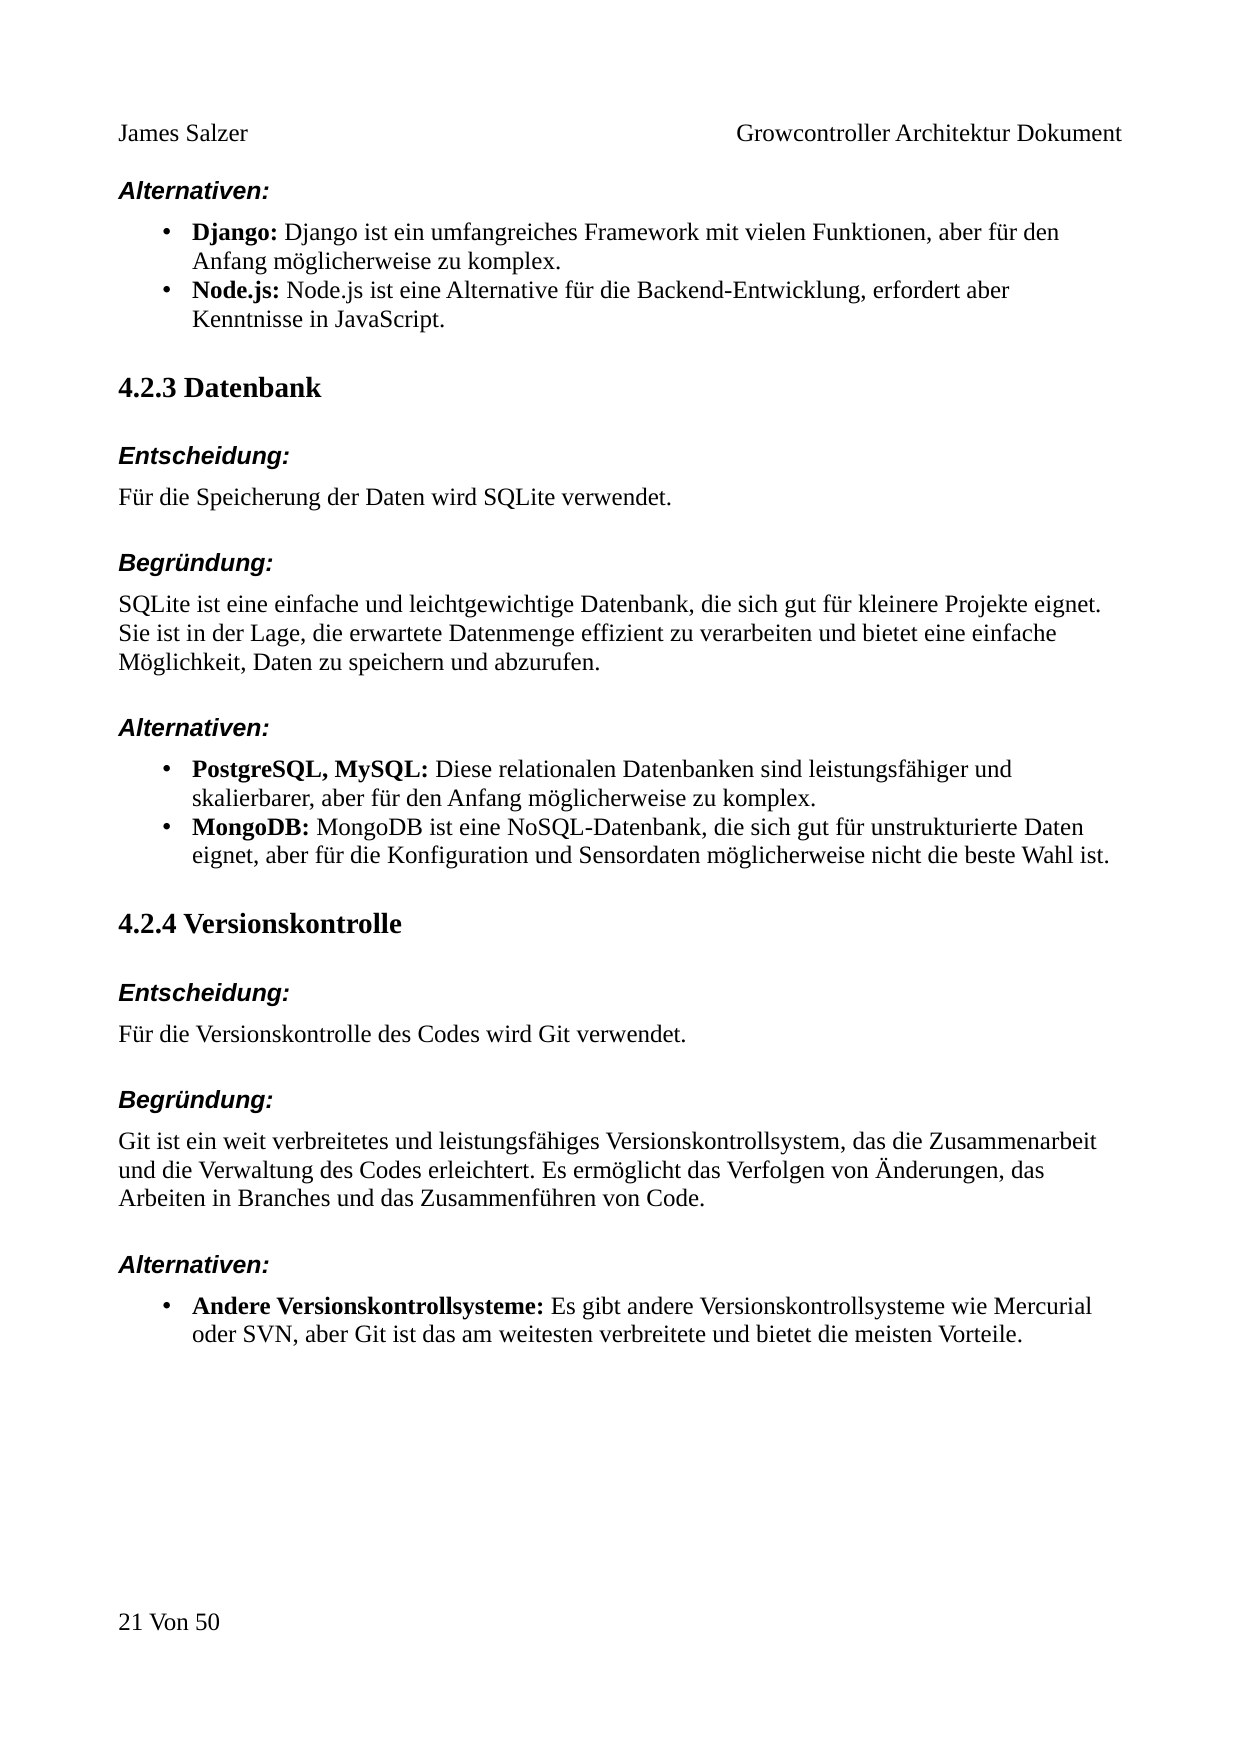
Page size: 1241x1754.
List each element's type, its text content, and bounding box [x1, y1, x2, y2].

subtitle Entscheidung: [118, 978, 1122, 1006]
subtitle Alternativen: [118, 713, 1122, 742]
list PostgreSQL, MySQL: Diese relationalen Datenbanken sind leistungsfähiger und skalierbarer, aber für den Anfang möglicherweise zu komplex. [162, 754, 1122, 812]
text Für die Speicherung der Daten wird SQLite verwendet. [118, 482, 1122, 511]
subtitle Alternativen: [118, 1250, 1122, 1278]
subtitle 4.2.3 Datenbank [118, 370, 1122, 403]
text SQLite ist eine einfache und leichtgewichtige Datenbank, die sich gut für kleinere Projekte eignet. Sie ist in der Lage, die erwartete Datenmenge effizient zu verarbeiten und bietet eine einfache Möglichkeit, Daten zu speichern und abzurufen. [118, 589, 1122, 676]
subtitle Entscheidung: [118, 441, 1122, 469]
subtitle 4.2.4 Versionskontrolle [118, 907, 1122, 940]
list Node.js: Node.js ist eine Alternative für die Backend-Entwicklung, erfordert aber Kenntnisse in JavaScript. [162, 275, 1122, 332]
list Django: Django ist ein umfangreiches Framework mit vielen Funktionen, aber für den Anfang möglicherweise zu komplex. [162, 217, 1122, 275]
list MongoDB: MongoDB ist eine NoSQL-Datenbank, die sich gut für unstrukturierte Daten eignet, aber für die Konfiguration und Sensordaten möglicherweise nicht die beste Wahl ist. [162, 812, 1122, 869]
subtitle Begründung: [118, 548, 1122, 577]
subtitle Alternativen: [118, 176, 1122, 205]
subtitle Begründung: [118, 1085, 1122, 1113]
text Git ist ein weit verbreitetes und leistungsfähiges Versionskontrollsystem, das die Zusammenarbeit und die Verwaltung des Codes erleichtert. Es ermöglicht das Verfolgen von Änderungen, das Arbeiten in Branches und das Zusammenführen von Code. [118, 1126, 1122, 1212]
text Für die Versionskontrolle des Codes wird Git verwendet. [118, 1019, 1122, 1047]
list Andere Versionskontrollsysteme: Es gibt andere Versionskontrollsysteme wie Mercurial oder SVN, aber Git ist das am weitesten verbreitete und bietet die meisten Vorteile. [162, 1291, 1122, 1348]
